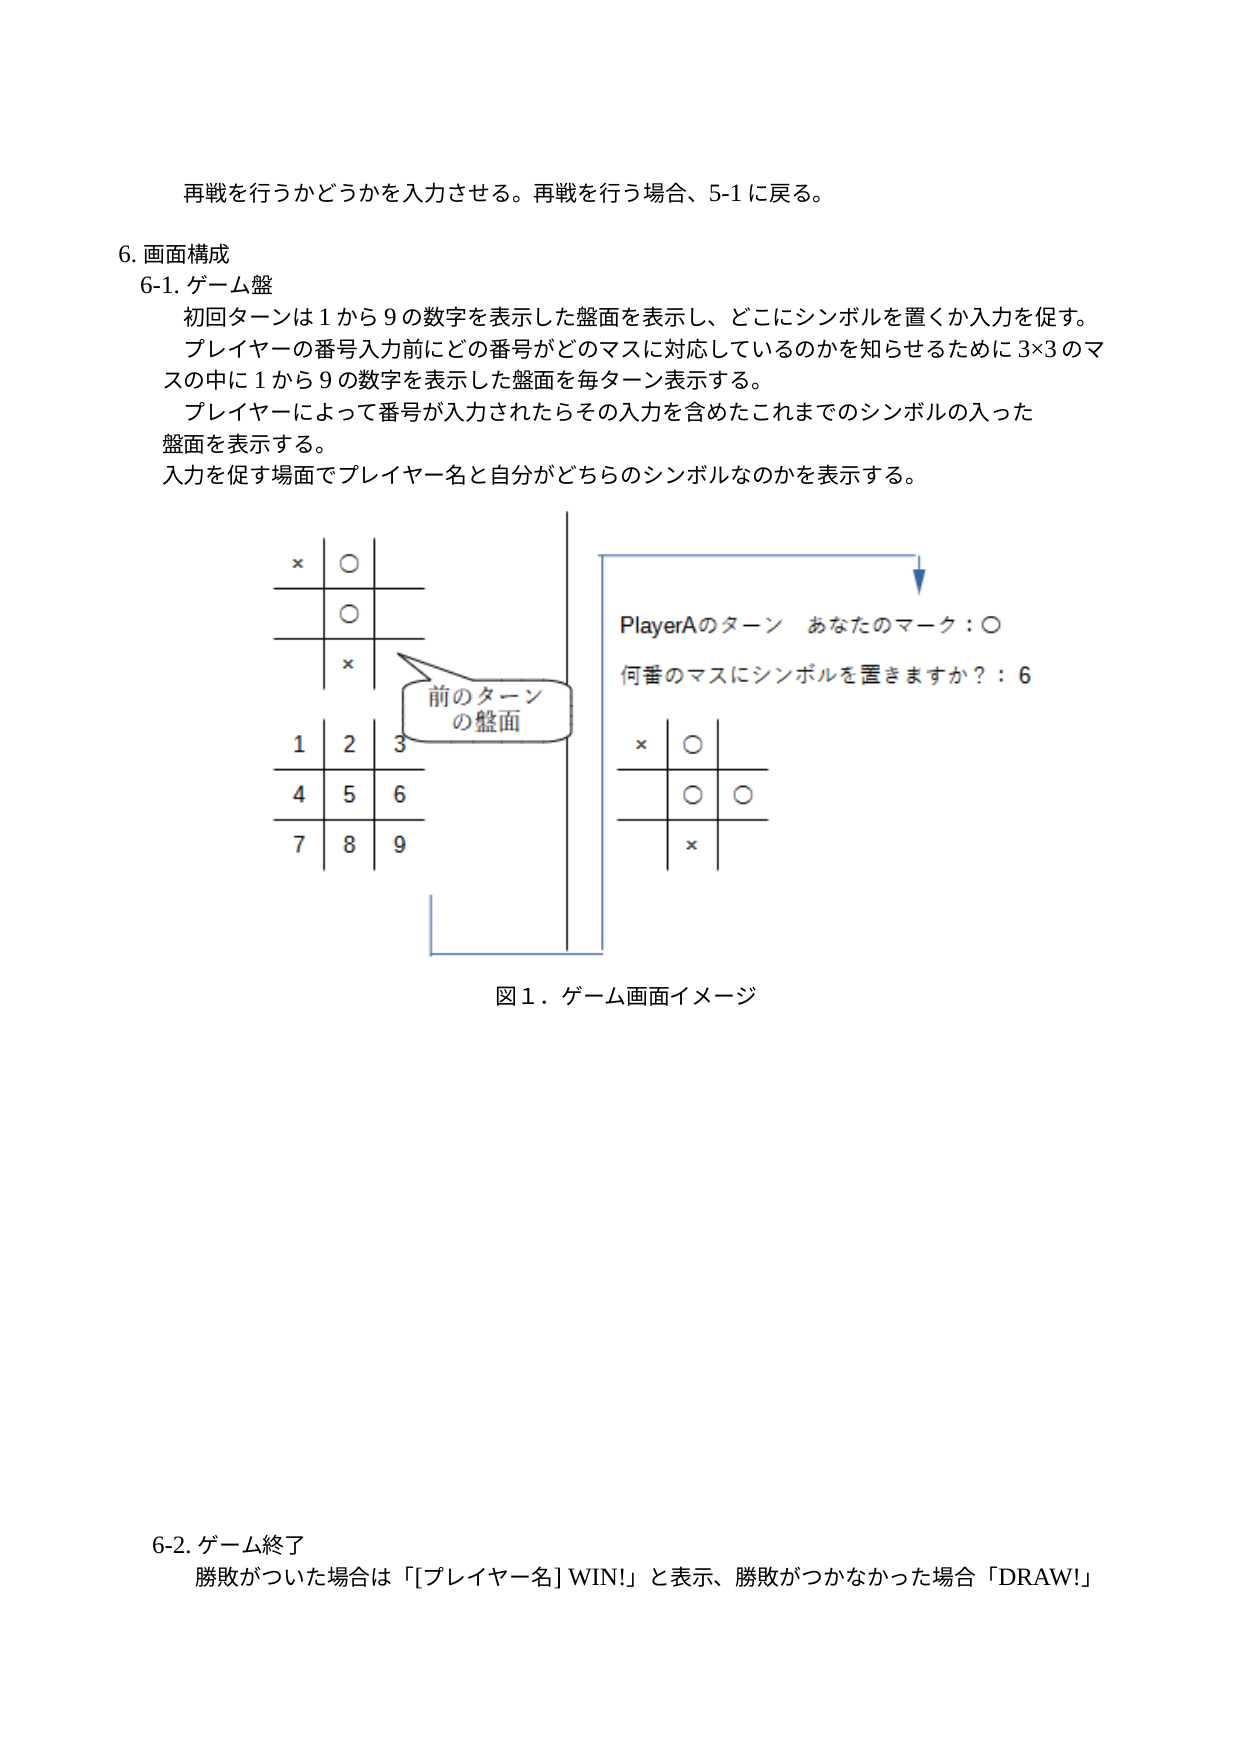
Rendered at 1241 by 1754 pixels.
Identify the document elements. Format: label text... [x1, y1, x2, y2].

text 初回ターンは1から9の数字を表示した盤面を表示し、どこにシンボルを置くか入力を促す。 [118, 300, 1122, 332]
text 勝敗がついた場合は「[プレイヤー名] WIN!」と表示、勝敗がつかなかった場合「DRAW!」 [118, 1560, 1122, 1591]
text 6-2. ゲーム終了 [118, 1528, 1122, 1560]
text 6-1. ゲーム盤 [118, 268, 1122, 300]
text 図１．ゲーム画面イメージ [118, 979, 1122, 1011]
text 入力を促す場面でプレイヤー名と自分がどちらのシンボルなのかを表示する。 [118, 458, 1122, 490]
text スの中に1から9の数字を表示した盤面を毎ターン表示する。 [118, 363, 1122, 395]
text プレイヤーによって番号が入力されたらその入力を含めたこれまでのシンボルの入った [118, 395, 1122, 427]
text 再戦を行うかどうかを入力させる。再戦を行う場合、5-1に戻る。 [118, 176, 1122, 208]
picture [223, 511, 1066, 967]
text 6. 画面構成 [118, 237, 1122, 268]
text プレイヤーの番号入力前にどの番号がどのマスに対応しているのかを知らせるために3×3のマ [118, 332, 1122, 363]
text 盤面を表示する。 [118, 427, 1122, 458]
